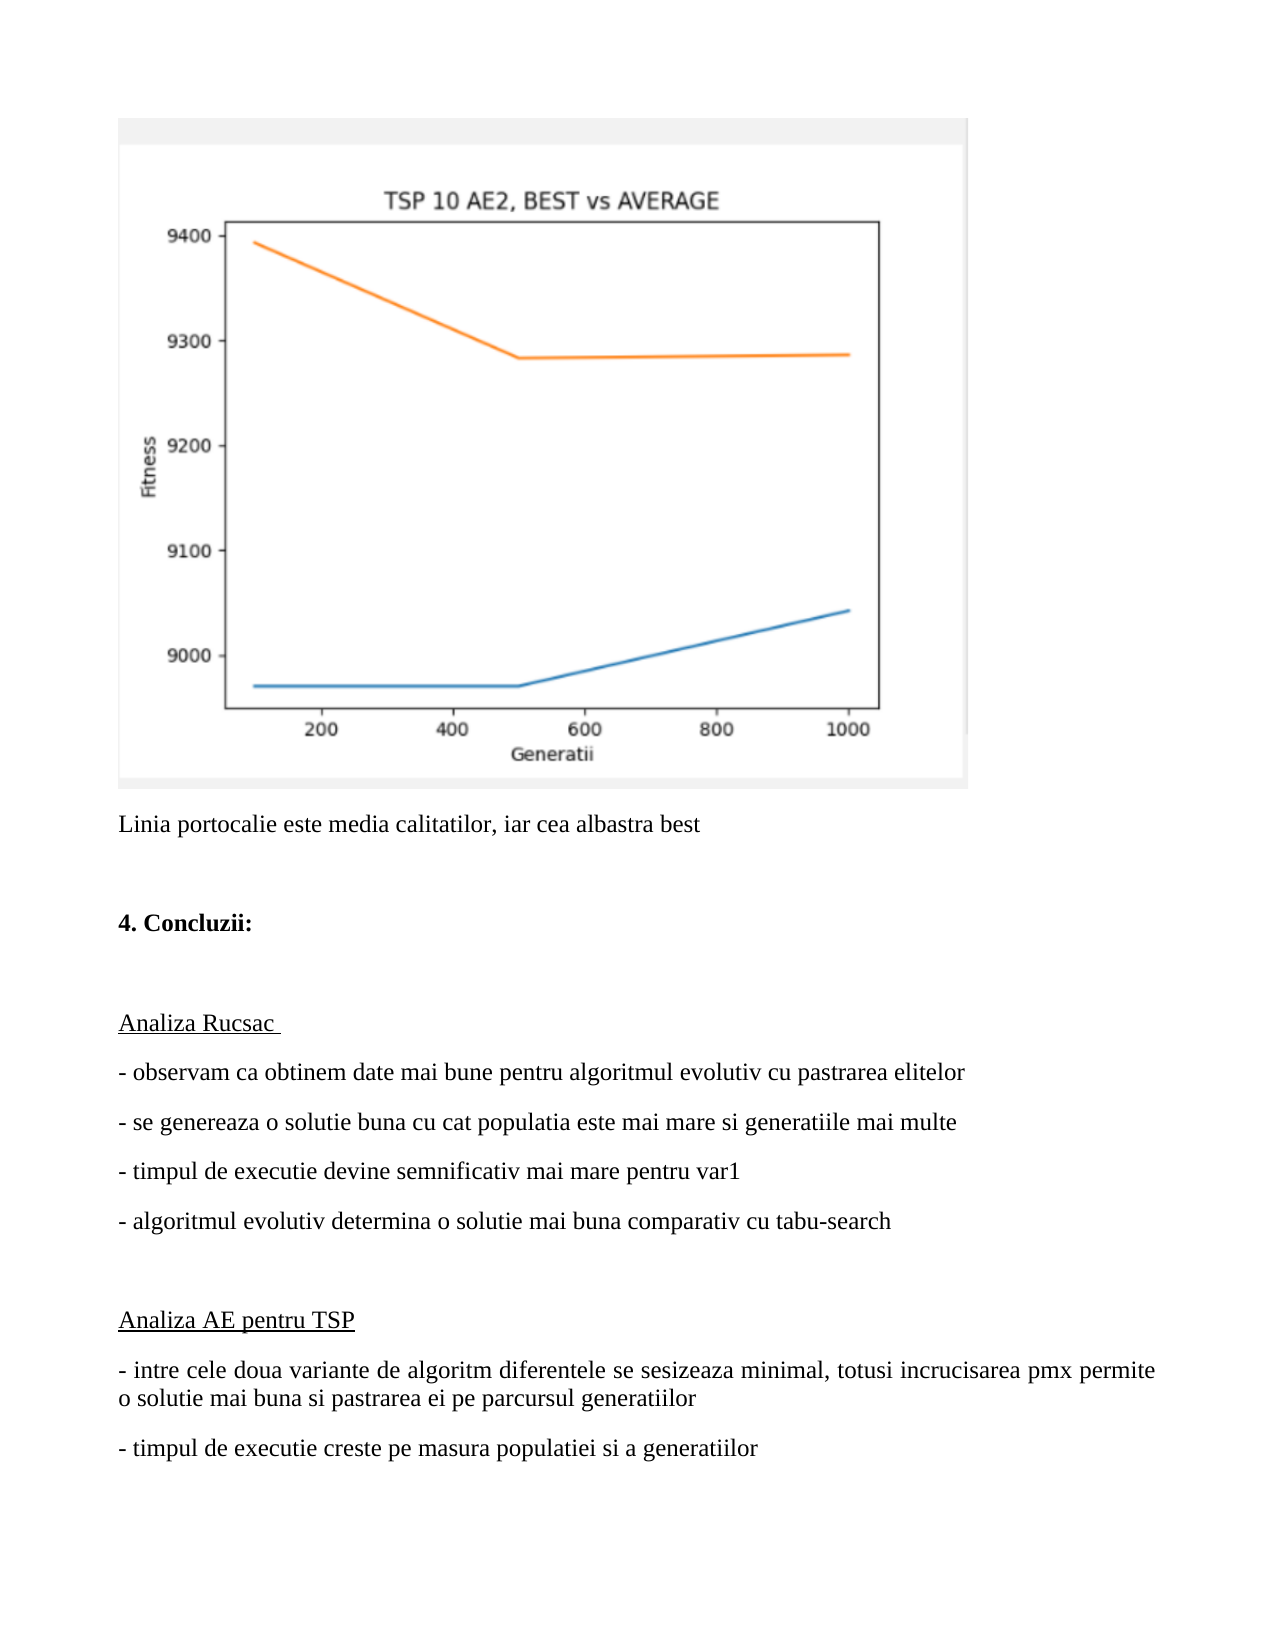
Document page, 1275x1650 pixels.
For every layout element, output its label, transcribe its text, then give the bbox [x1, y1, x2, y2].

text - timpul de executie devine semnificativ mai mare pentru var1 [118, 1156, 1157, 1185]
text - algoritmul evolutiv determina o solutie mai buna comparativ cu tabu-search [118, 1206, 1157, 1235]
text Analiza Rucsac [118, 1008, 1157, 1036]
text 4. Concluzii: [118, 908, 1157, 937]
text Analiza AE pentru TSP [118, 1305, 1157, 1334]
text - timpul de executie creste pe masura populatiei si a generatiilor [118, 1433, 1157, 1462]
text - observam ca obtinem date mai bune pentru algoritmul evolutiv cu pastrarea elitelor [118, 1057, 1157, 1086]
text - se genereaza o solutie buna cu cat populatia este mai mare si generatiile mai multe [118, 1107, 1157, 1136]
text - intre cele doua variante de algoritm diferentele se sesizeaza minimal, totusi incrucisarea pmx permite o solutie mai buna si pastrarea ei pe parcursul generatiilor [118, 1355, 1157, 1412]
text Linia portocalie este media calitatilor, iar cea albastra best [118, 809, 1157, 838]
